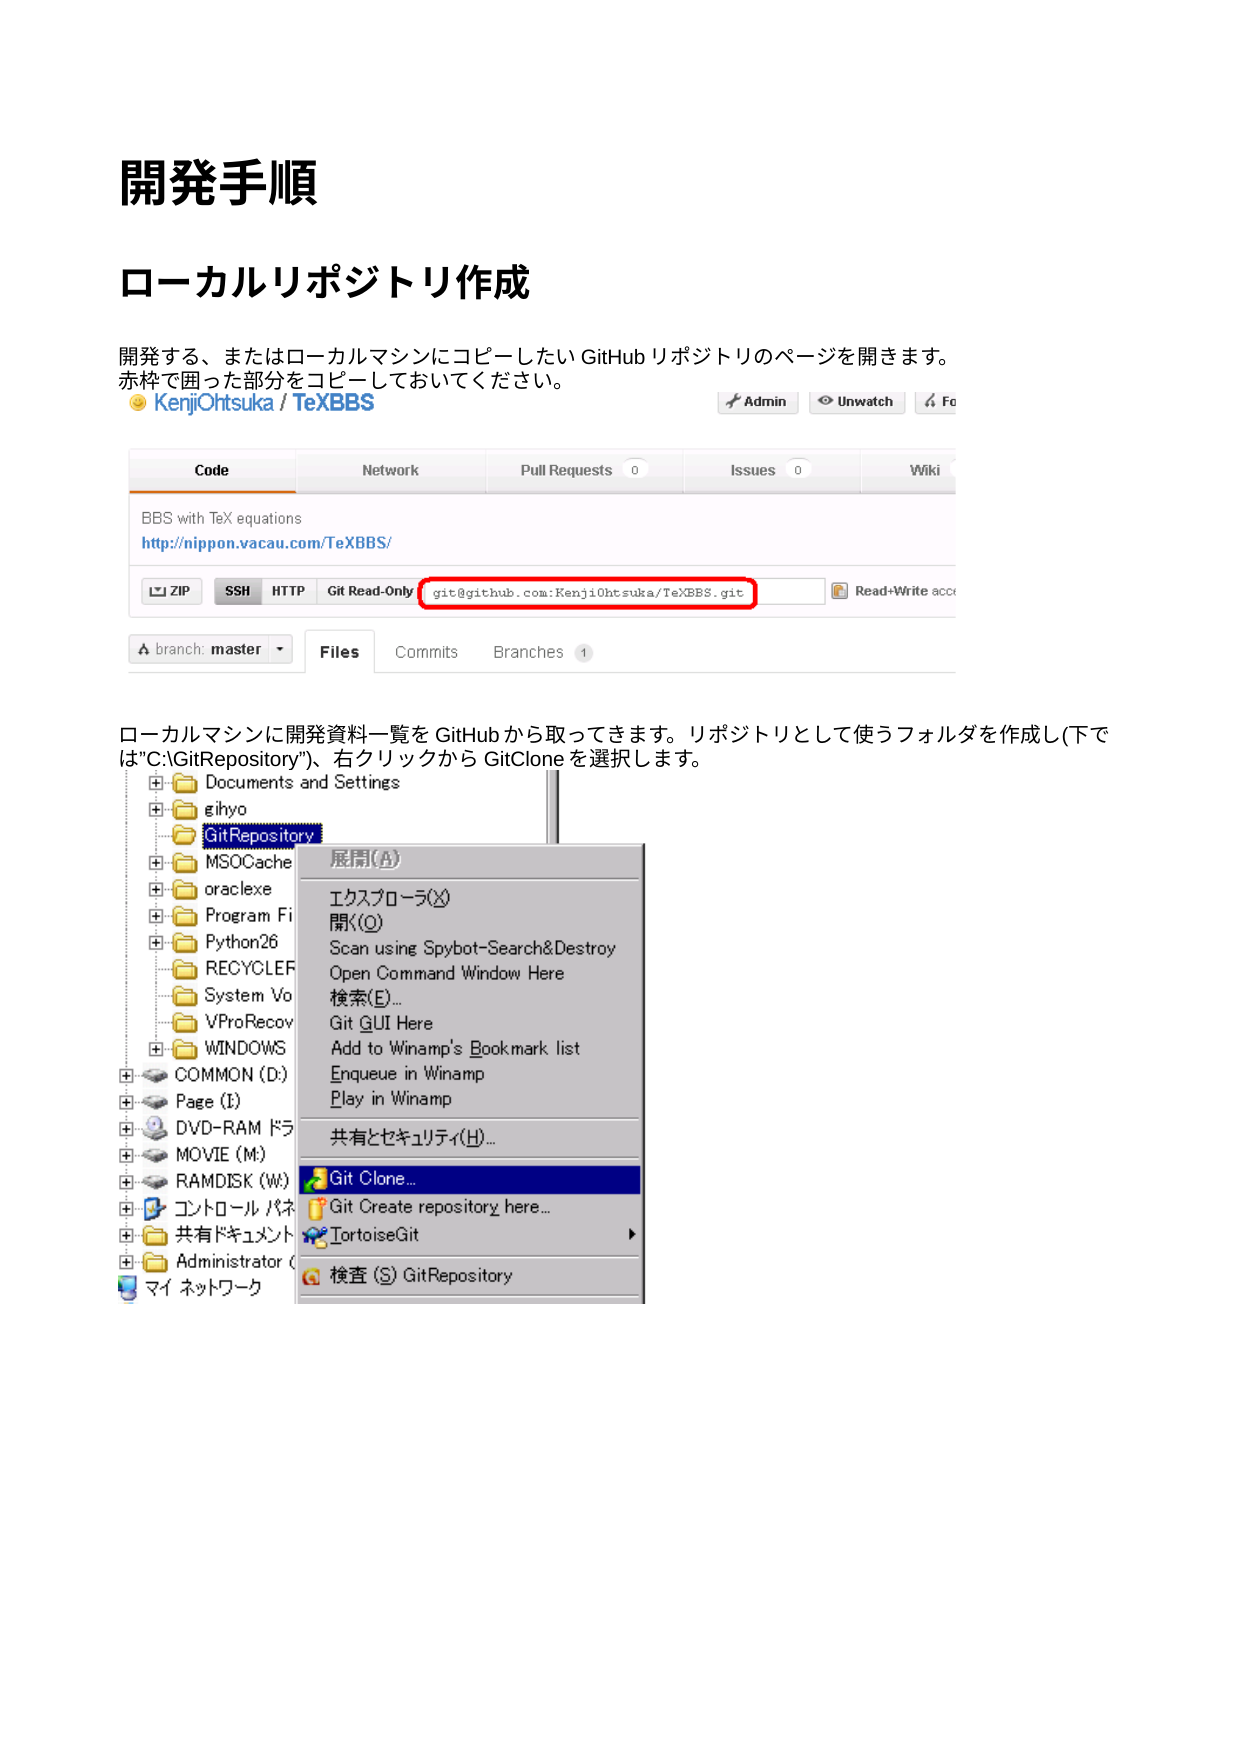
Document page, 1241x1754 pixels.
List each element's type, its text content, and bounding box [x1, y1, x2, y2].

subtitle 開発する、またはローカルマシンにコピーしたいGitHubリポジトリのページを開きます。 赤枠で囲った部分をコピーしておいてください。 [118, 345, 1122, 685]
subtitle ローカルマシンに開発資料一覧をGitHubから取ってきます。リポジトリとして使うフォルダを作成し(下では”C:\GitRepository”)、右クリックからGitCloneを選択します。 [118, 722, 1122, 1303]
subtitle 開発手順 [118, 143, 1122, 216]
subtitle ローカルリポジトリ作成 [118, 253, 1122, 307]
picture [118, 770, 689, 1304]
picture [118, 392, 956, 685]
